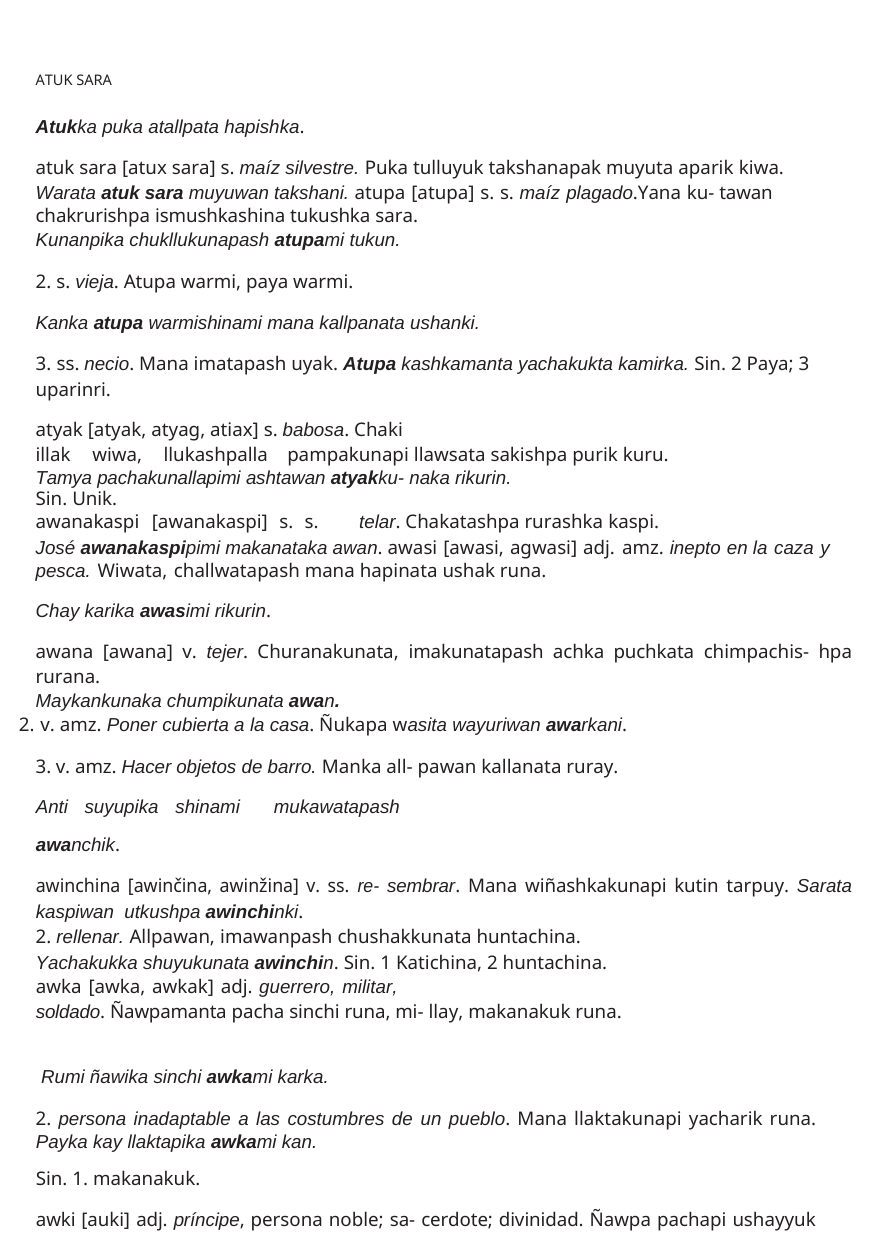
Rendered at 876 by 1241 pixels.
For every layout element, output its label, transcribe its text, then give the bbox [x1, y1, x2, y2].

text Anti suyupika shinami mukawatapash [36, 796, 856, 818]
text ATUK SARA [35, 70, 856, 90]
text Chay karika awasimi rikurin. [35, 601, 856, 622]
text Rumi ñawika sinchi awkami karka. [41, 1066, 856, 1087]
text 2. persona inadaptable a las costumbres de un pueblo. Mana llaktakunapi yacharik runa. Payka kay llaktapika awkami kan. [35, 1105, 816, 1152]
list ss. necio. Mana imatapash uyak. Atupa kashkamanta yachakukta kamirka. Sin. 2 Paya; 3 uparinri. [35, 350, 832, 401]
list s. vieja. Atupa warmi, paya warmi. [35, 268, 856, 294]
text illak wiwa, llukashpalla pampakunapi llawsata sakishpa purik kuru. [35, 441, 852, 467]
text awana [awana] v. tejer. Churanakunata, imakunatapash achka puchkata chimpachis- hpa rurana. [35, 638, 852, 689]
text Atukka puka atallpata hapishka. [35, 117, 856, 138]
list v. amz. Poner cubierta a la casa. Ñukapa wasita wayuriwan awarkani. [19, 711, 852, 737]
text José awanakaspipimi makanataka awan. awasi [awasi, agwasi] adj. amz. inepto en la caza y pesca. Wiwata, challwatapash mana hapinata ushak runa. [35, 535, 856, 583]
text Tamya pachakunallapimi ashtawan atyakku- naka rikurin. [35, 467, 852, 489]
text Kanka atupa warmishinami mana kallpanata ushanki. [35, 311, 852, 333]
text 2. rellenar. Allpawan, imawanpash chushakkunata huntachina. [35, 924, 852, 949]
text soldado. Ñawpamanta pacha sinchi runa, mi- llay, makanakuk runa. [36, 998, 856, 1024]
text awanchik. [36, 836, 856, 856]
list v. amz. Hacer objetos de barro. Manka all- pawan kallanata ruray. [35, 754, 852, 779]
text awka [awka, awkak] adj. guerrero, militar, [36, 975, 856, 998]
text Yachakukka shuyukunata awinchin. Sin. 1 Katichina, 2 huntachina. [35, 949, 788, 975]
text awki [auki] adj. príncipe, persona noble; sa- cerdote; divinidad. Ñawpa pachapi ushayyuk [36, 1207, 816, 1232]
text atuk sara [atux sara] s. maíz silvestre. Puka tulluyuk takshanapak muyuta aparik kiwa. [35, 154, 852, 180]
text Kunanpika chukllukunapash atupami tukun. [35, 229, 856, 251]
text Maykankunaka chumpikunata awan. [35, 689, 856, 711]
text Sin. 1. makanakuk. [36, 1169, 856, 1190]
text atyak [atyak, atyag, atiax] s. babosa. Chaki [35, 418, 856, 441]
text Warata atuk sara muyuwan takshani. atupa [atupa] s. s. maíz plagado.Yana ku- tawan chakrurishpa ismushkashina tukushka sara. [35, 180, 852, 228]
text Sin. Unik. [35, 489, 856, 509]
text awinchina [awinčina, awinžina] v. ss. re- sembrar. Mana wiñashkakunapi kutin tarpuy. Sarata kaspiwan utkushpa awinchinki. [36, 873, 852, 924]
text awanakaspi [awanakaspi] s. s. telar. Chakatashpa rurashka kaspi. [35, 509, 852, 534]
